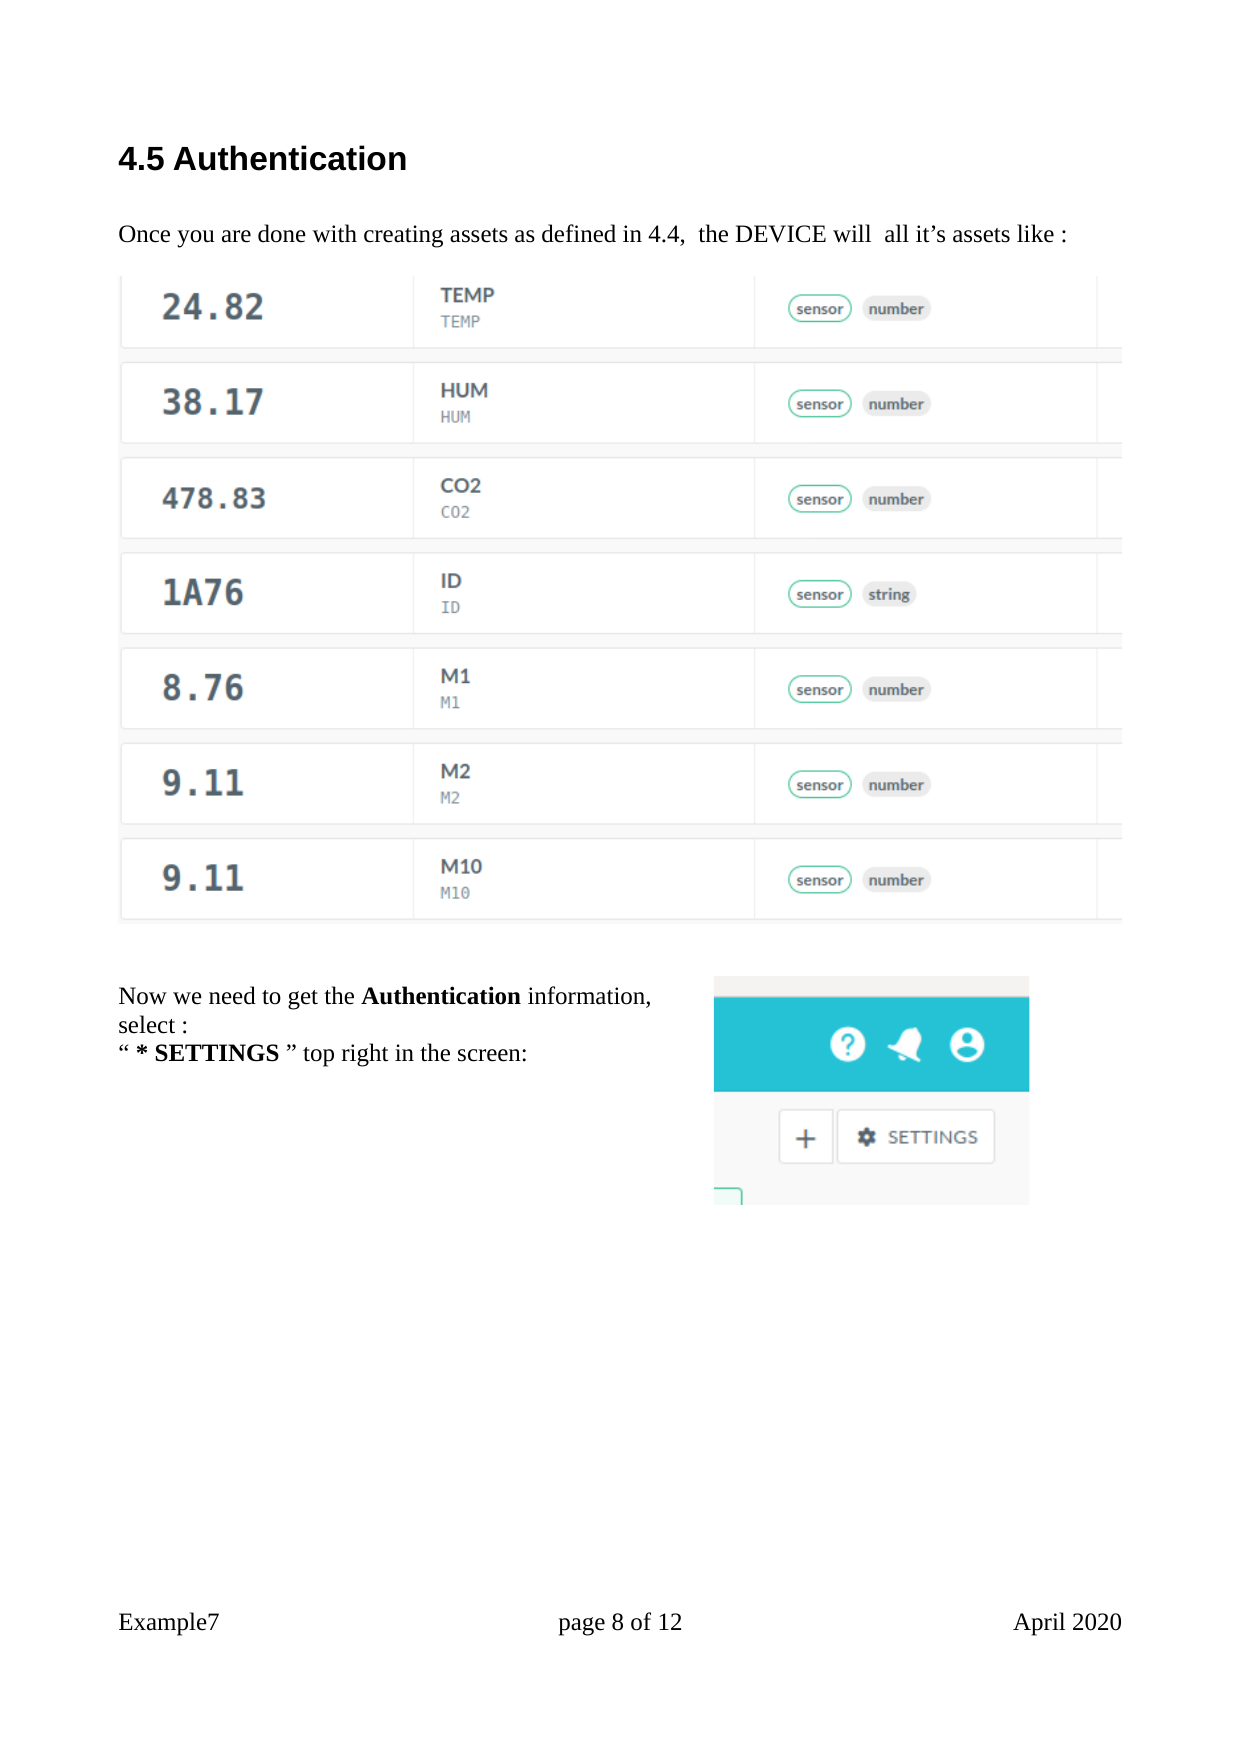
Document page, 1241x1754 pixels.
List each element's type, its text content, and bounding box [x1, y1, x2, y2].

text Now we need to get the Authentication information, select : [118, 981, 713, 1038]
text “ * SETTINGS ” top right in the screen: [118, 1038, 713, 1067]
subtitle 4.5 Authentication [118, 139, 1122, 178]
text [1030, 1038, 1122, 1067]
text Once you are done with creating assets as defined in 4.4, the DEVICE will all it’s assets like : [118, 219, 1122, 248]
picture [118, 276, 1123, 924]
text [1030, 981, 1122, 1038]
picture [713, 976, 1030, 1205]
